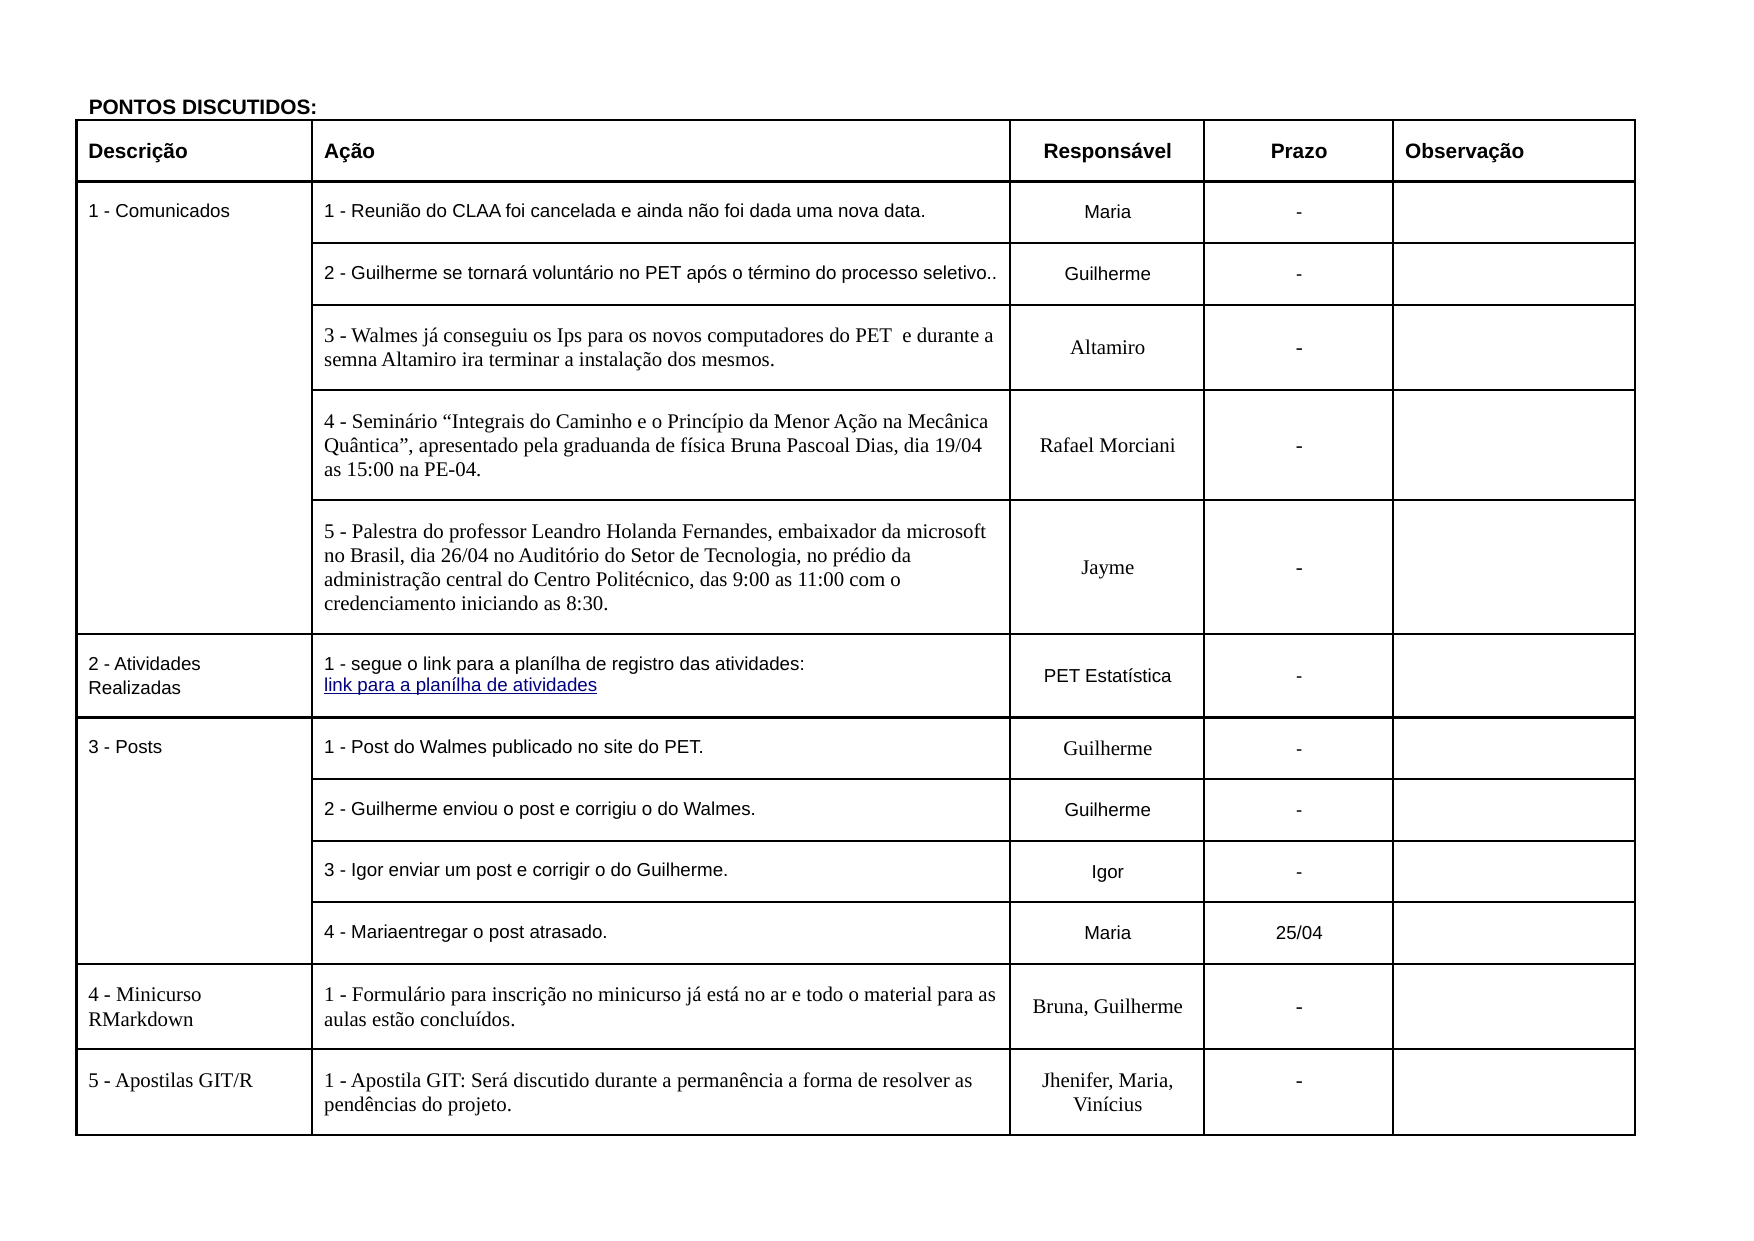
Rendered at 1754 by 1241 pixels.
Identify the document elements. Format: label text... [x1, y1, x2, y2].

table_cell Jhenifer, Maria, Vinícius [1011, 1050, 1203, 1134]
table_cell - [1205, 501, 1392, 632]
table_cell 5 - Apostilas GIT/R [78, 1050, 311, 1134]
table_cell 3 - Walmes já conseguiu os Ips para os novos computadores do PET e durante a semna Altamiro ira terminar a instalação dos mesmos. [313, 306, 1009, 389]
table_cell - [1205, 635, 1392, 716]
table_cell Maria [1011, 183, 1203, 242]
table_cell 1 - Formulário para inscrição no minicurso já está no ar e todo o material para as aulas estão concluídos. [313, 965, 1009, 1048]
table_cell 5 - Palestra do professor Leandro Holanda Fernandes, embaixador da microsoft no Brasil, dia 26/04 no Auditório do Setor de Tecnologia, no prédio da administração central do Centro Politécnico, das 9:00 as 11:00 com o credenciamento iniciando as 8:30. [313, 501, 1009, 632]
table_cell [1394, 1050, 1634, 1134]
table_cell 2 - Guilherme enviou o post e corrigiu o do Walmes. [313, 780, 1009, 839]
table_cell 1 - Post do Walmes publicado no site do PET. [313, 719, 1009, 778]
table_cell 2 - Atividades Realizadas [78, 635, 311, 716]
table_cell 1 - Reunião do CLAA foi cancelada e ainda não foi dada uma nova data. [313, 183, 1009, 242]
table_cell Igor [1011, 842, 1203, 901]
text PONTOS DISCUTIDOS: [88, 95, 1665, 119]
table_cell Guilherme [1011, 244, 1203, 303]
table_cell 25/04 [1205, 903, 1392, 963]
table_cell Rafael Morciani [1011, 391, 1203, 499]
table_header Descrição [78, 121, 311, 180]
table_cell [1394, 244, 1634, 303]
table_header Prazo [1205, 121, 1392, 180]
table_cell [1394, 501, 1634, 632]
table_cell Guilherme [1011, 780, 1203, 839]
table_cell - [1205, 244, 1392, 303]
table_cell Guilherme [1011, 719, 1203, 778]
table_cell 3 - Igor enviar um post e corrigir o do Guilherme. [313, 842, 1009, 901]
table_cell 1 - segue o link para a planílha de registro das atividades: link para a planílha de atividades [313, 635, 1009, 716]
table_cell Maria [1011, 903, 1203, 963]
table_header Ação [313, 121, 1009, 180]
table_cell Altamiro [1011, 306, 1203, 389]
table_cell 4 - Minicurso RMarkdown [78, 965, 311, 1048]
table_cell 4 - Mariaentregar o post atrasado. [313, 903, 1009, 963]
table_cell [1394, 635, 1634, 716]
table_cell - [1205, 1050, 1392, 1134]
table_cell [1394, 780, 1634, 839]
table_cell 3 - Posts [78, 719, 311, 963]
table_cell - [1205, 719, 1392, 778]
table_cell 4 - Seminário “Integrais do Caminho e o Princípio da Menor Ação na Mecânica Quântica”, apresentado pela graduanda de física Bruna Pascoal Dias, dia 19/04 as 15:00 na PE-04. [313, 391, 1009, 499]
table_header Observação [1394, 121, 1634, 180]
table_cell [1394, 903, 1634, 963]
table_cell [1394, 842, 1634, 901]
table_cell Bruna, Guilherme [1011, 965, 1203, 1048]
table_cell 1 - Comunicados [78, 183, 311, 632]
table_cell - [1205, 965, 1392, 1048]
table_cell Jayme [1011, 501, 1203, 632]
table_cell [1394, 306, 1634, 389]
table_header Responsável [1011, 121, 1203, 180]
table_cell [1394, 719, 1634, 778]
table_cell - [1205, 391, 1392, 499]
table_cell [1394, 965, 1634, 1048]
table_cell [1394, 391, 1634, 499]
table_cell - [1205, 780, 1392, 839]
table_cell - [1205, 842, 1392, 901]
table_cell PET Estatística [1011, 635, 1203, 716]
table_cell - [1205, 306, 1392, 389]
table_cell - [1205, 183, 1392, 242]
table_cell 1 - Apostila GIT: Será discutido durante a permanência a forma de resolver as pendências do projeto. [313, 1050, 1009, 1134]
table_cell 2 - Guilherme se tornará voluntário no PET após o término do processo seletivo.. [313, 244, 1009, 303]
table_cell [1394, 183, 1634, 242]
